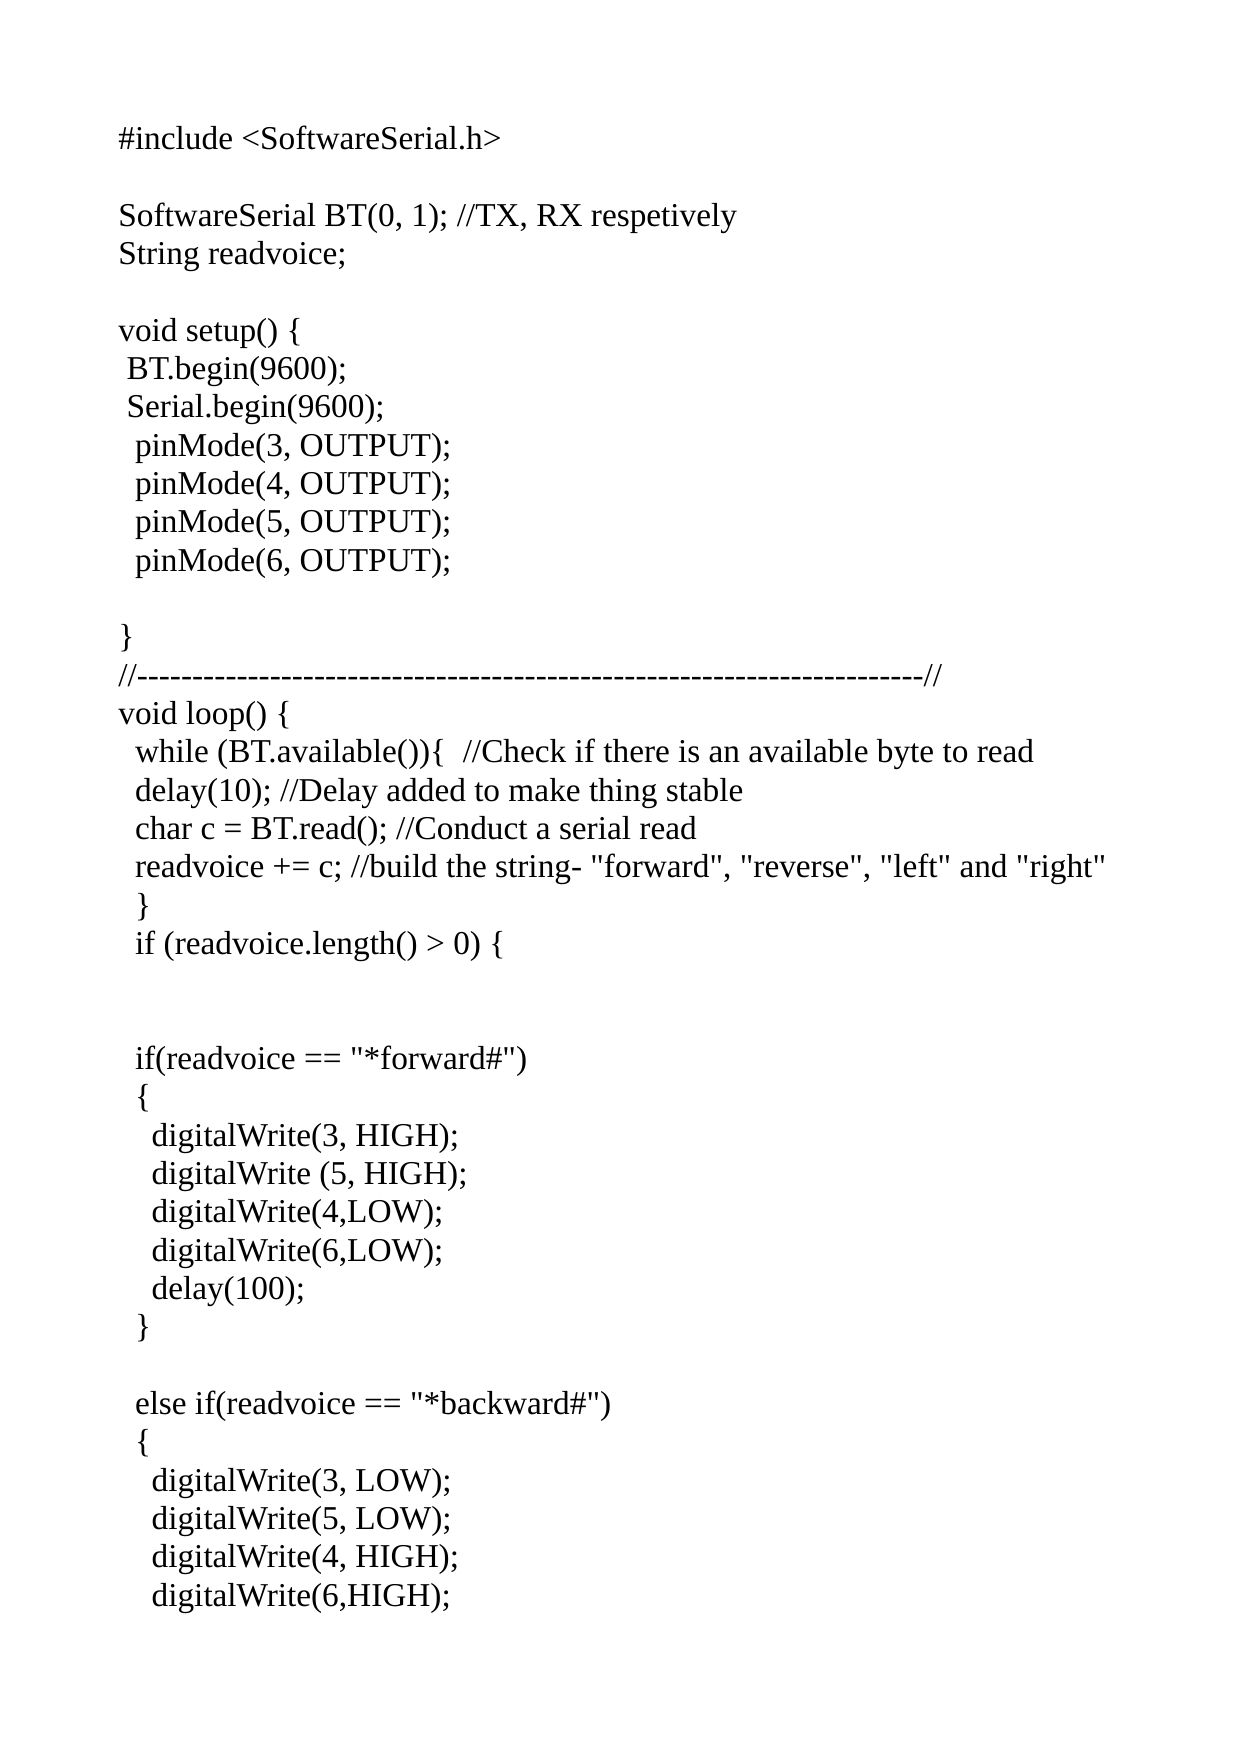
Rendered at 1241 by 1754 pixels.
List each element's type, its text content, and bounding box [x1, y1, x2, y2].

text digitalWrite(4, HIGH); [118, 1536, 1122, 1575]
text digitalWrite(5, LOW); [118, 1498, 1122, 1536]
text delay(10); //Delay added to make thing stable [118, 770, 1122, 808]
text { [118, 1076, 1122, 1115]
text pinMode(4, OUTPUT); [118, 463, 1122, 501]
text { [118, 1421, 1122, 1460]
text SoftwareSerial BT(0, 1); //TX, RX respetively [118, 195, 1122, 233]
text digitalWrite (5, HIGH); [118, 1153, 1122, 1191]
text if(readvoice == "*forward#") [118, 1038, 1122, 1076]
text while (BT.available()){ //Check if there is an available byte to read [118, 731, 1122, 770]
text } [118, 616, 1122, 655]
text digitalWrite(6,LOW); [118, 1230, 1122, 1268]
text else if(readvoice == "*backward#") [118, 1383, 1122, 1421]
text readvoice += c; //build the string- "forward", "reverse", "left" and "right" [118, 846, 1122, 885]
text if (readvoice.length() > 0) { [118, 923, 1122, 961]
text #include <SoftwareSerial.h> [118, 118, 1122, 156]
text delay(100); [118, 1268, 1122, 1306]
text pinMode(3, OUTPUT); [118, 425, 1122, 463]
text digitalWrite(3, LOW); [118, 1460, 1122, 1498]
text String readvoice; [118, 233, 1122, 271]
text digitalWrite(6,HIGH); [118, 1575, 1122, 1613]
text void setup() { [118, 310, 1122, 348]
text BT.begin(9600); [118, 348, 1122, 386]
text digitalWrite(3, HIGH); [118, 1115, 1122, 1153]
text pinMode(6, OUTPUT); [118, 540, 1122, 578]
text Serial.begin(9600); [118, 386, 1122, 425]
text //-----------------------------------------------------------------------// [118, 655, 1122, 693]
text pinMode(5, OUTPUT); [118, 501, 1122, 540]
text char c = BT.read(); //Conduct a serial read [118, 808, 1122, 846]
text void loop() { [118, 693, 1122, 731]
text } [118, 1306, 1122, 1345]
text digitalWrite(4,LOW); [118, 1191, 1122, 1230]
text } [118, 885, 1122, 923]
